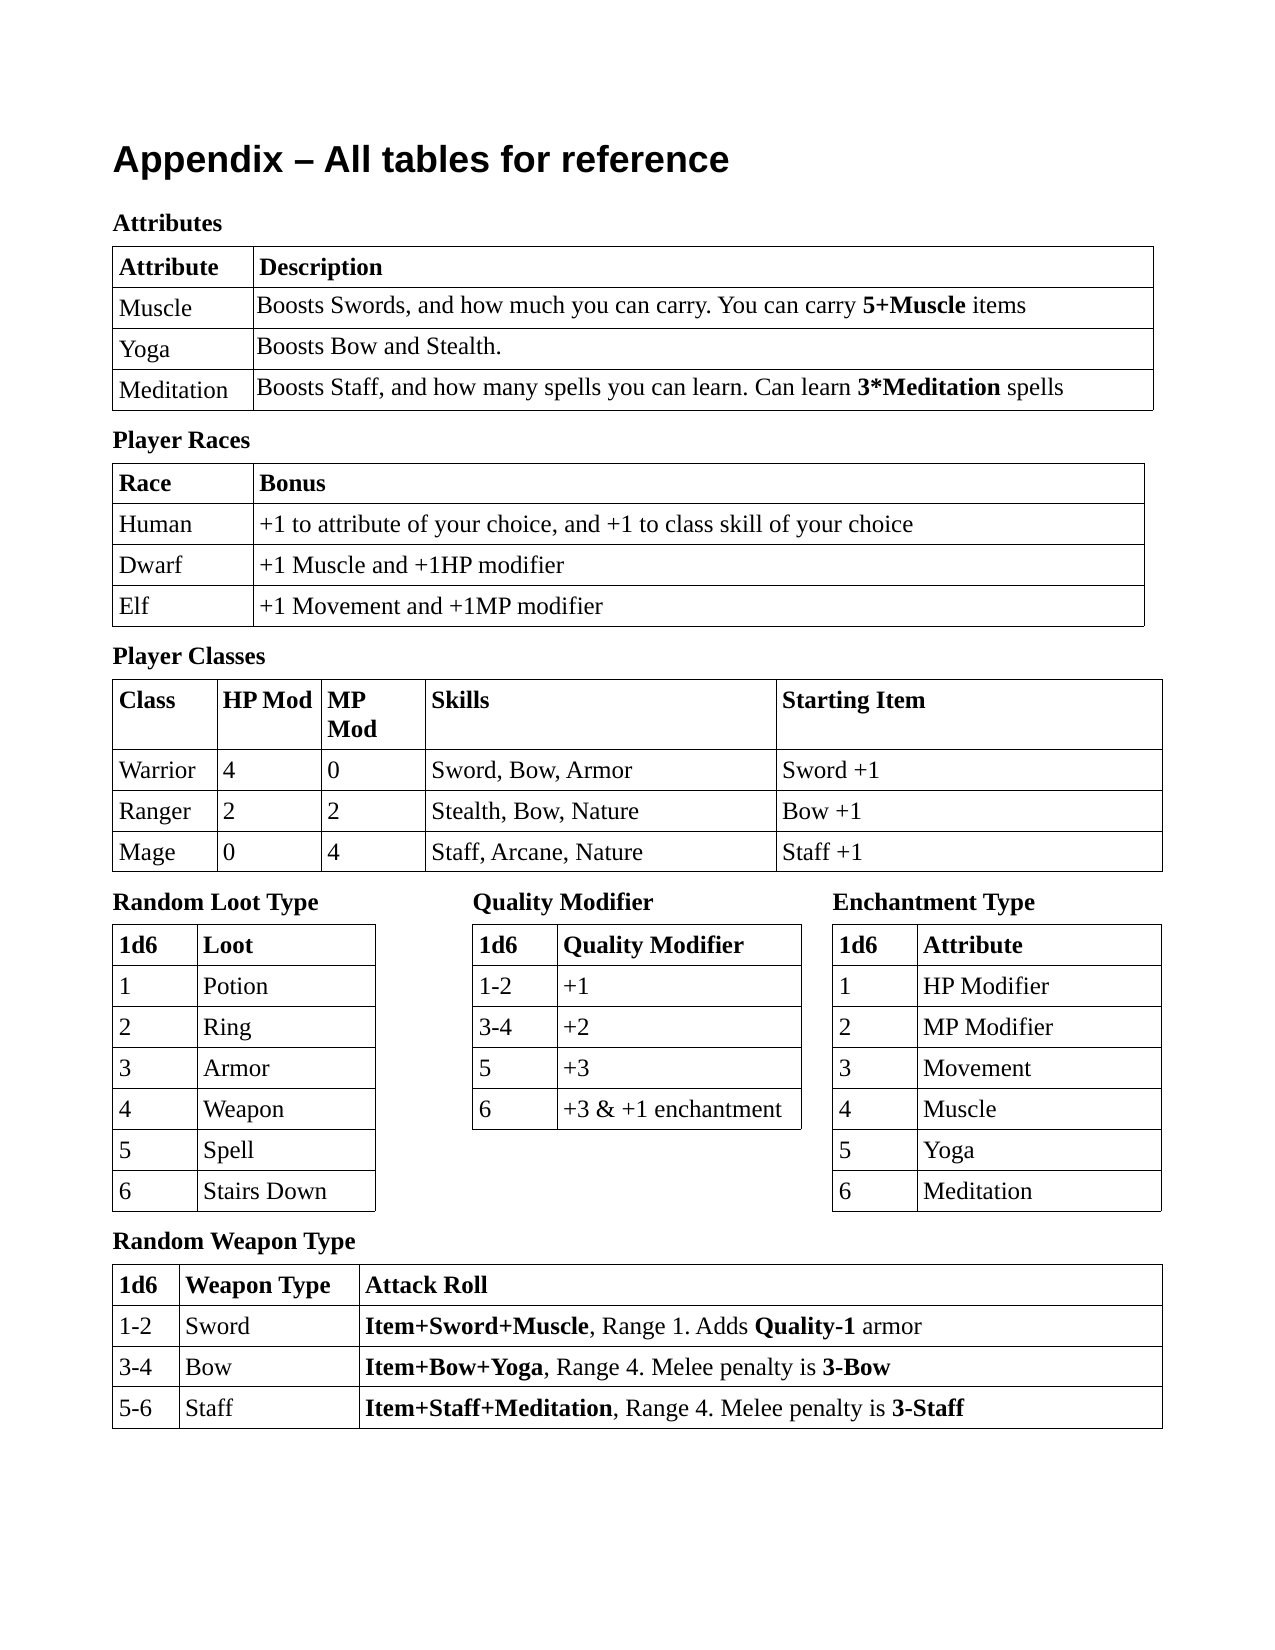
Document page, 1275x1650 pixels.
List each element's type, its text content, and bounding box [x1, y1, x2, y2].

table_cell 5 [833, 1130, 917, 1170]
table_header Starting Item [777, 680, 1162, 749]
table_cell 0 [322, 750, 425, 789]
table_cell Muscle [918, 1089, 1161, 1129]
table_header Bonus [254, 464, 1144, 503]
table_cell Warrior [113, 750, 217, 789]
table_cell 1-2 [113, 1306, 179, 1346]
table_cell Item+Staff+Meditation, Range 4. Melee penalty is 3-Staff [360, 1387, 1162, 1427]
table_cell 6 [113, 1171, 197, 1211]
table_cell Staff, Arcane, Nature [426, 832, 776, 871]
table_cell Boosts Staff, and how many spells you can learn. Can learn 3*Meditation spells [254, 370, 1153, 409]
table_header 1d6 [113, 1265, 179, 1304]
subtitle Random Weapon Type [112, 1226, 1162, 1255]
table_cell Stairs Down [198, 1171, 375, 1211]
table_header Quality Modifier [558, 925, 801, 965]
table_cell 6 [833, 1171, 917, 1211]
table_cell 3 [113, 1048, 197, 1088]
table_cell 2 [833, 1007, 917, 1047]
table_cell 0 [218, 832, 321, 871]
table_header Skills [426, 680, 776, 749]
table_cell +2 [558, 1007, 801, 1047]
table_cell 1 [113, 966, 197, 1006]
table_cell 5-6 [113, 1387, 179, 1427]
table_cell 1 [833, 966, 917, 1006]
subtitle Enchantment Type [832, 887, 1162, 915]
table_cell 5 [473, 1048, 557, 1088]
table_cell +3 [558, 1048, 801, 1088]
subtitle Player Classes [112, 641, 1162, 670]
subtitle Attributes [112, 208, 1162, 237]
table_cell 4 [218, 750, 321, 789]
table_cell Stealth, Bow, Nature [426, 791, 776, 831]
table_cell Spell [198, 1130, 375, 1170]
subtitle Random Loot Type [112, 887, 442, 915]
table_cell 4 [833, 1089, 917, 1129]
table_header Class [113, 680, 217, 749]
table_header Attack Roll [360, 1265, 1162, 1304]
table_header 1d6 [113, 925, 197, 965]
table_cell Muscle [113, 288, 253, 328]
table_cell 3-4 [473, 1007, 557, 1047]
table_cell 5 [113, 1130, 197, 1170]
table_cell Sword +1 [777, 750, 1162, 789]
table_cell +1 Muscle and +1HP modifier [254, 545, 1144, 585]
table_cell +1 to attribute of your choice, and +1 to class skill of your choice [254, 504, 1144, 544]
table_cell Bow +1 [777, 791, 1162, 831]
table_cell Bow [180, 1347, 359, 1386]
table_header HP Mod [218, 680, 321, 749]
table_cell +1 [558, 966, 801, 1006]
subtitle Quality Modifier [472, 887, 802, 915]
table_cell 6 [473, 1089, 557, 1129]
table_cell 3-4 [113, 1347, 179, 1386]
table_cell 2 [113, 1007, 197, 1047]
table_cell Item+Bow+Yoga, Range 4. Melee penalty is 3-Bow [360, 1347, 1162, 1386]
table_cell Boosts Bow and Stealth. [254, 329, 1153, 369]
table_cell Human [113, 504, 253, 544]
table_cell Mage [113, 832, 217, 871]
table_cell Item+Sword+Muscle, Range 1. Adds Quality-1 armor [360, 1306, 1162, 1346]
table_cell Ranger [113, 791, 217, 831]
table_cell 2 [322, 791, 425, 831]
table_header 1d6 [473, 925, 557, 965]
table_cell Weapon [198, 1089, 375, 1129]
table_cell Sword [180, 1306, 359, 1346]
table_cell Movement [918, 1048, 1161, 1088]
table_cell Meditation [918, 1171, 1161, 1211]
table_cell Boosts Swords, and how much you can carry. You can carry 5+Muscle items [254, 288, 1153, 328]
table_cell 3 [833, 1048, 917, 1088]
table_header Loot [198, 925, 375, 965]
table_cell Ring [198, 1007, 375, 1047]
table_cell Staff +1 [777, 832, 1162, 871]
table_cell Meditation [113, 370, 253, 409]
table_cell Yoga [113, 329, 253, 369]
table_cell Potion [198, 966, 375, 1006]
table_cell 4 [322, 832, 425, 871]
table_cell Armor [198, 1048, 375, 1088]
table_header Attribute [113, 247, 253, 287]
table_cell HP Modifier [918, 966, 1161, 1006]
table_cell +1 Movement and +1MP modifier [254, 586, 1144, 626]
subtitle Appendix – All tables for reference [112, 137, 1162, 181]
table_cell Yoga [918, 1130, 1161, 1170]
table_cell Staff [180, 1387, 359, 1427]
table_header Description [254, 247, 1153, 287]
table_cell 1-2 [473, 966, 557, 1006]
subtitle Player Races [112, 425, 1162, 453]
table_cell +3 & +1 enchantment [558, 1089, 801, 1129]
table_cell Dwarf [113, 545, 253, 585]
table_header Weapon Type [180, 1265, 359, 1304]
table_header Race [113, 464, 253, 503]
table_cell Elf [113, 586, 253, 626]
table_cell 4 [113, 1089, 197, 1129]
table_header 1d6 [833, 925, 917, 965]
table_cell Sword, Bow, Armor [426, 750, 776, 789]
table_cell 2 [218, 791, 321, 831]
table_cell MP Modifier [918, 1007, 1161, 1047]
table_header MP Mod [322, 680, 425, 749]
table_header Attribute [918, 925, 1161, 965]
